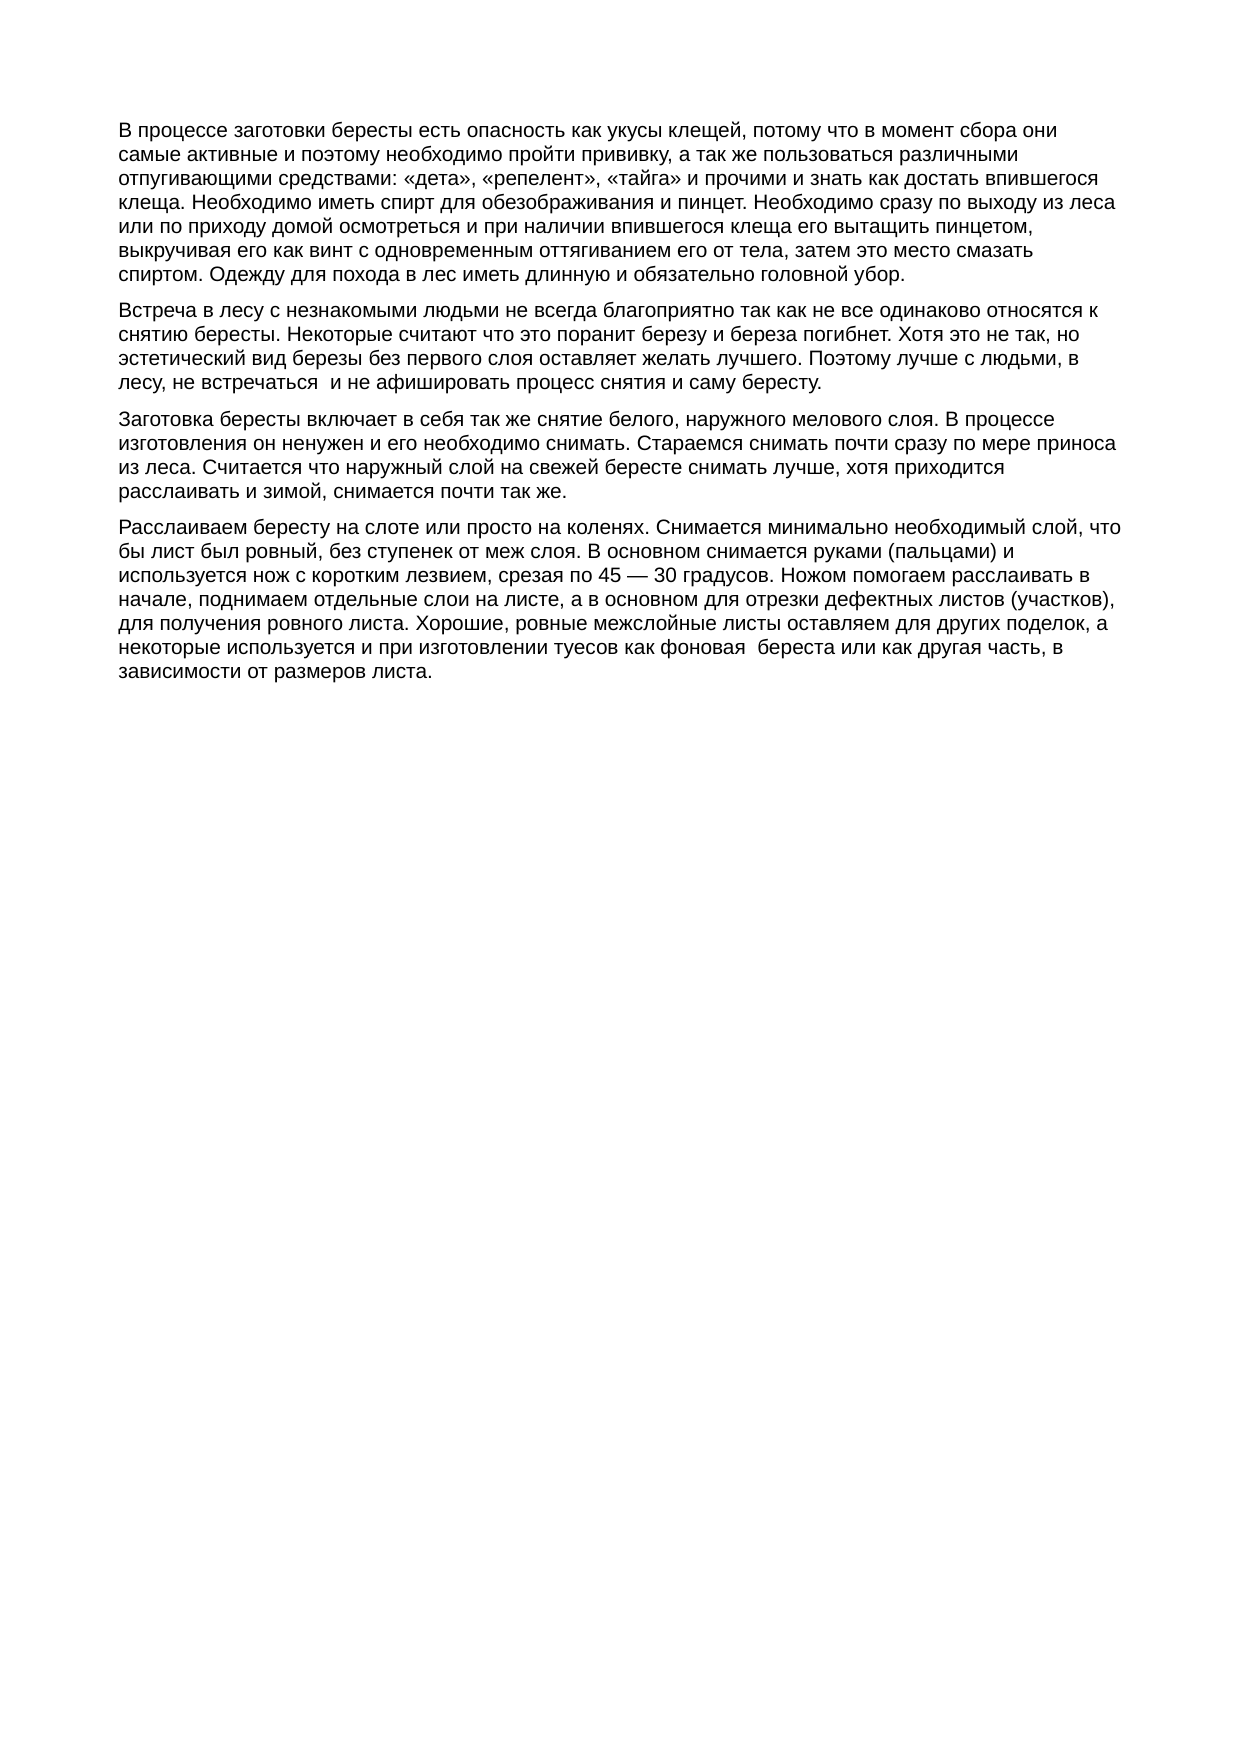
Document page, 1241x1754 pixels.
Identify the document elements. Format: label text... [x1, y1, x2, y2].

text Встреча в лесу с незнакомыми людьми не всегда благоприятно так как не все одинаково относятся к снятию бересты. Некоторые считают что это поранит березу и береза погибнет. Хотя это не так, но эстетический вид березы без первого слоя оставляет желать лучшего. Поэтому лучше с людьми, в лесу, не встречаться и не афишировать процесс снятия и саму бересту. [118, 298, 1122, 394]
text Расслаиваем бересту на слоте или просто на коленях. Снимается минимально необходимый слой, что бы лист был ровный, без ступенек от меж слоя. В основном снимается руками (пальцами) и используется нож с коротким лезвием, срезая по 45 — 30 градусов. Ножом помогаем расслаивать в начале, поднимаем отдельные слои на листе, а в основном для отрезки дефектных листов (участков), для получения ровного листа. Хорошие, ровные межслойные листы оставляем для других поделок, а некоторые используется и при изготовлении туесов как фоновая береста или как другая часть, в зависимости от размеров листа. [118, 515, 1122, 683]
text Заготовка бересты включает в себя так же снятие белого, наружного мелового слоя. В процессе изготовления он ненужен и его необходимо снимать. Стараемся снимать почти сразу по мере приноса из леса. Считается что наружный слой на свежей бересте снимать лучше, хотя приходится расслаивать и зимой, снимается почти так же. [118, 407, 1122, 502]
text В процессе заготовки бересты есть опасность как укусы клещей, потому что в момент сбора они самые активные и поэтому необходимо пройти прививку, а так же пользоваться различными отпугивающими средствами: «дета», «репелент», «тайга» и прочими и знать как достать впившегося клеща. Необходимо иметь спирт для обезображивания и пинцет. Необходимо сразу по выходу из леса или по приходу домой осмотреться и при наличии впившегося клеща его вытащить пинцетом, выкручивая его как винт с одновременным оттягиванием его от тела, затем это место смазать спиртом. Одежду для похода в лес иметь длинную и обязательно головной убор. [118, 118, 1122, 286]
